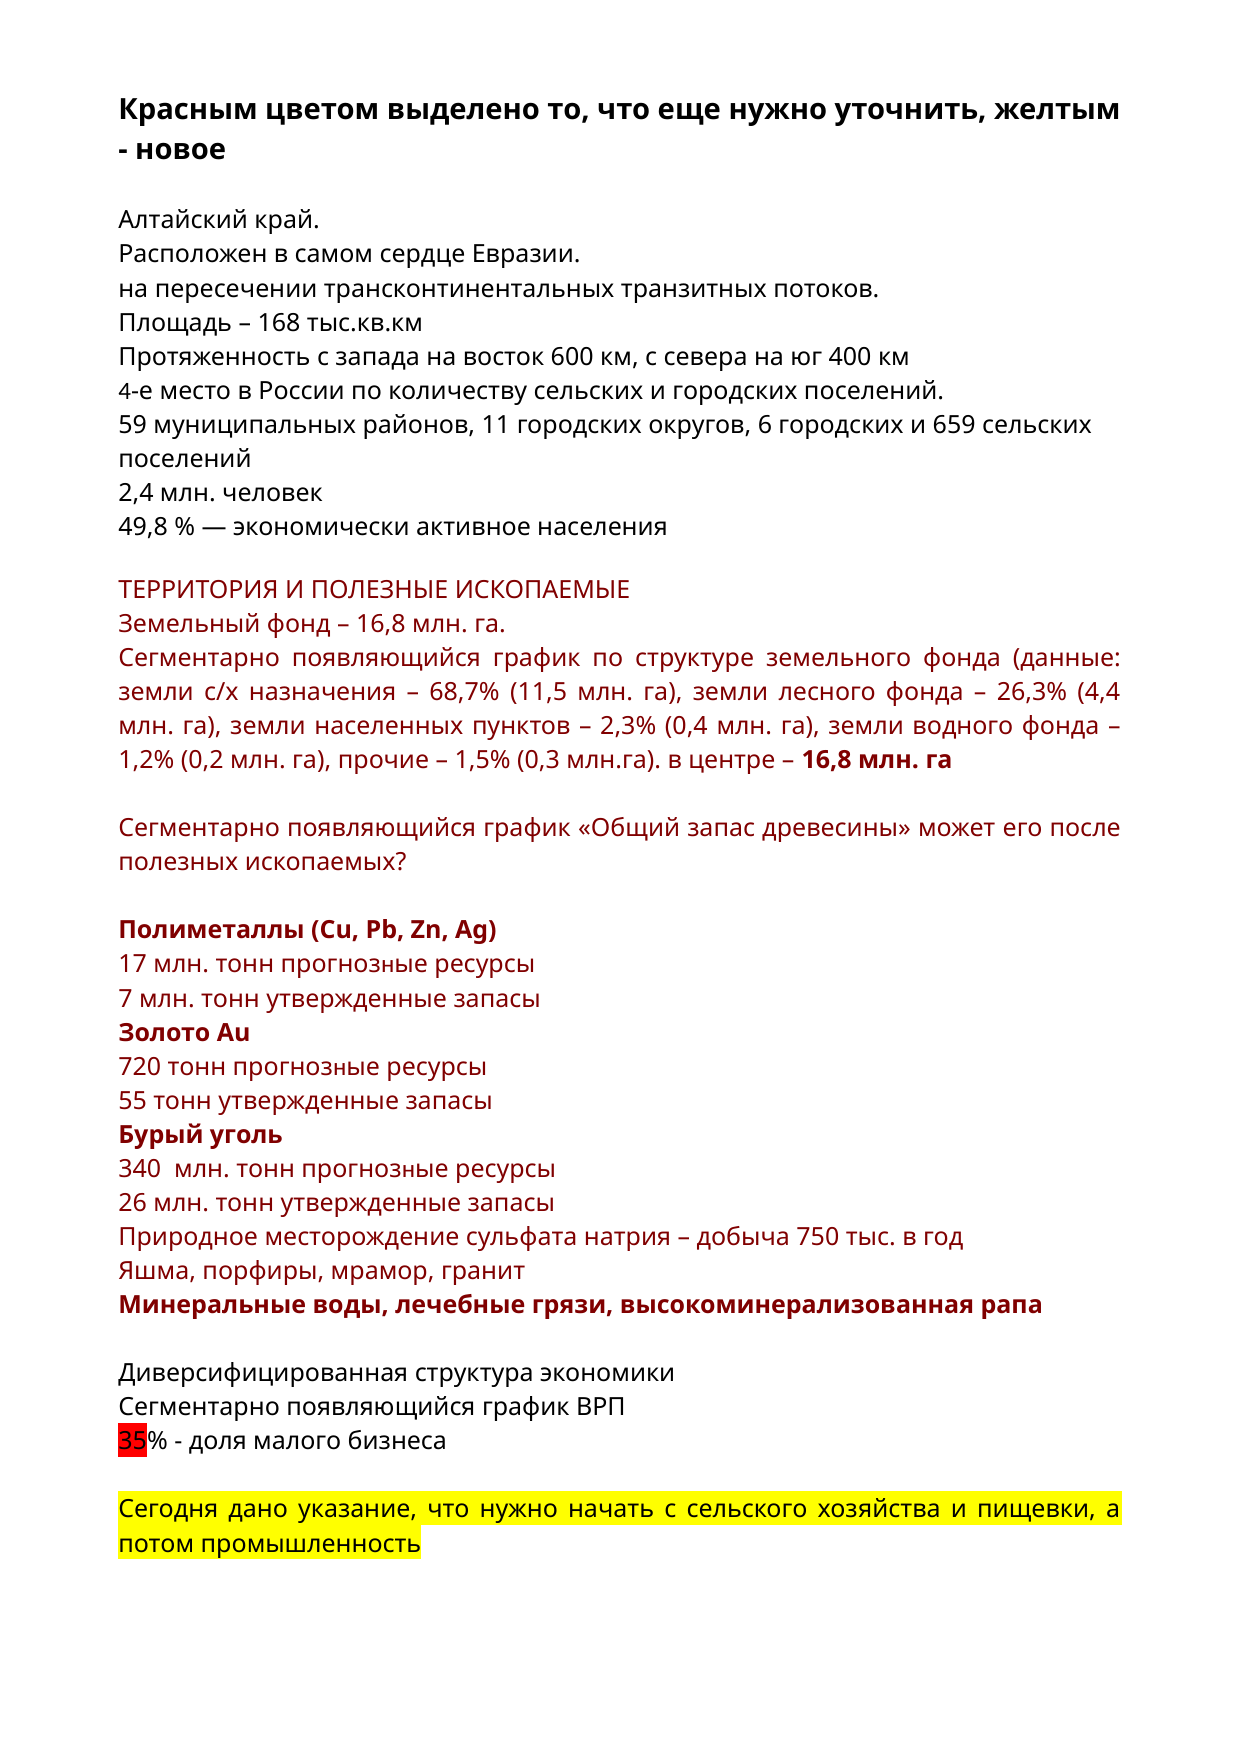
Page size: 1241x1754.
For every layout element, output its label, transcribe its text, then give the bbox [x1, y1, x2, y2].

text Земельный фонд – 16,8 млн. га. [118, 606, 1122, 639]
text 340 млн. тонн прогнозные ресурсы [118, 1151, 1122, 1184]
text 7 млн. тонн утвержденные запасы [118, 980, 1122, 1014]
text Сегодня дано указание, что нужно начать с сельского хозяйства и пищевки, а потом промышленность [118, 1491, 1122, 1559]
text Природное месторождение сульфата натрия – добыча 750 тыс. в год [118, 1219, 1122, 1253]
text Минеральные воды, лечебные грязи, высокоминерализованная рапа [118, 1287, 1122, 1321]
text 720 тонн прогнозные ресурсы [118, 1048, 1122, 1082]
text Сегментарно появляющийся график «Общий запас древесины» может его после полезных ископаемых? [118, 810, 1122, 878]
text 49,8 % — экономически активное населения [118, 509, 1122, 543]
text ТЕРРИТОРИЯ И ПОЛЕЗНЫЕ ИСКОПАЕМЫЕ [118, 571, 1122, 606]
text Красным цветом выделено то, что еще нужно уточнить, желтым - новое [118, 89, 1122, 168]
text 17 млн. тонн прогнозные ресурсы [118, 946, 1122, 980]
text Протяженность с запада на восток 600 км, с севера на юг 400 км [118, 338, 1122, 372]
text 4-е место в России по количеству сельских и городских поселений. [118, 372, 1122, 406]
text Расположен в самом сердце Евразии. [118, 236, 1122, 270]
text Бурый уголь [118, 1116, 1122, 1151]
text Сегментарно появляющийся график ВРП [118, 1389, 1122, 1423]
text на пересечении трансконтинентальных транзитных потоков. [118, 270, 1122, 304]
text 35% - доля малого бизнеса [118, 1423, 1122, 1457]
text Площадь – 168 тыс.кв.км [118, 304, 1122, 338]
text 59 муниципальных районов, 11 городских округов, 6 городских и 659 сельских поселений [118, 406, 1122, 474]
text Сегментарно появляющийся график по структуре земельного фонда (данные: земли с/х назначения – 68,7% (11,5 млн. га), земли лесного фонда – 26,3% (4,4 млн. га), земли населенных пунктов – 2,3% (0,4 млн. га), земли водного фонда – 1,2% (0,2 млн. га), прочие – 1,5% (0,3 млн.га). в центре – 16,8 млн. га [118, 639, 1122, 776]
text 26 млн. тонн утвержденные запасы [118, 1184, 1122, 1219]
text Алтайский край. [118, 202, 1122, 236]
text Полиметаллы (Cu, Pb, Zn, Ag) [118, 912, 1122, 946]
text Яшма, порфиры, мрамор, гранит [118, 1253, 1122, 1287]
text 55 тонн утвержденные запасы [118, 1082, 1122, 1116]
text Золото Au [118, 1014, 1122, 1048]
text 2,4 млн. человек [118, 474, 1122, 509]
text Диверсифицированная структура экономики [118, 1355, 1122, 1389]
